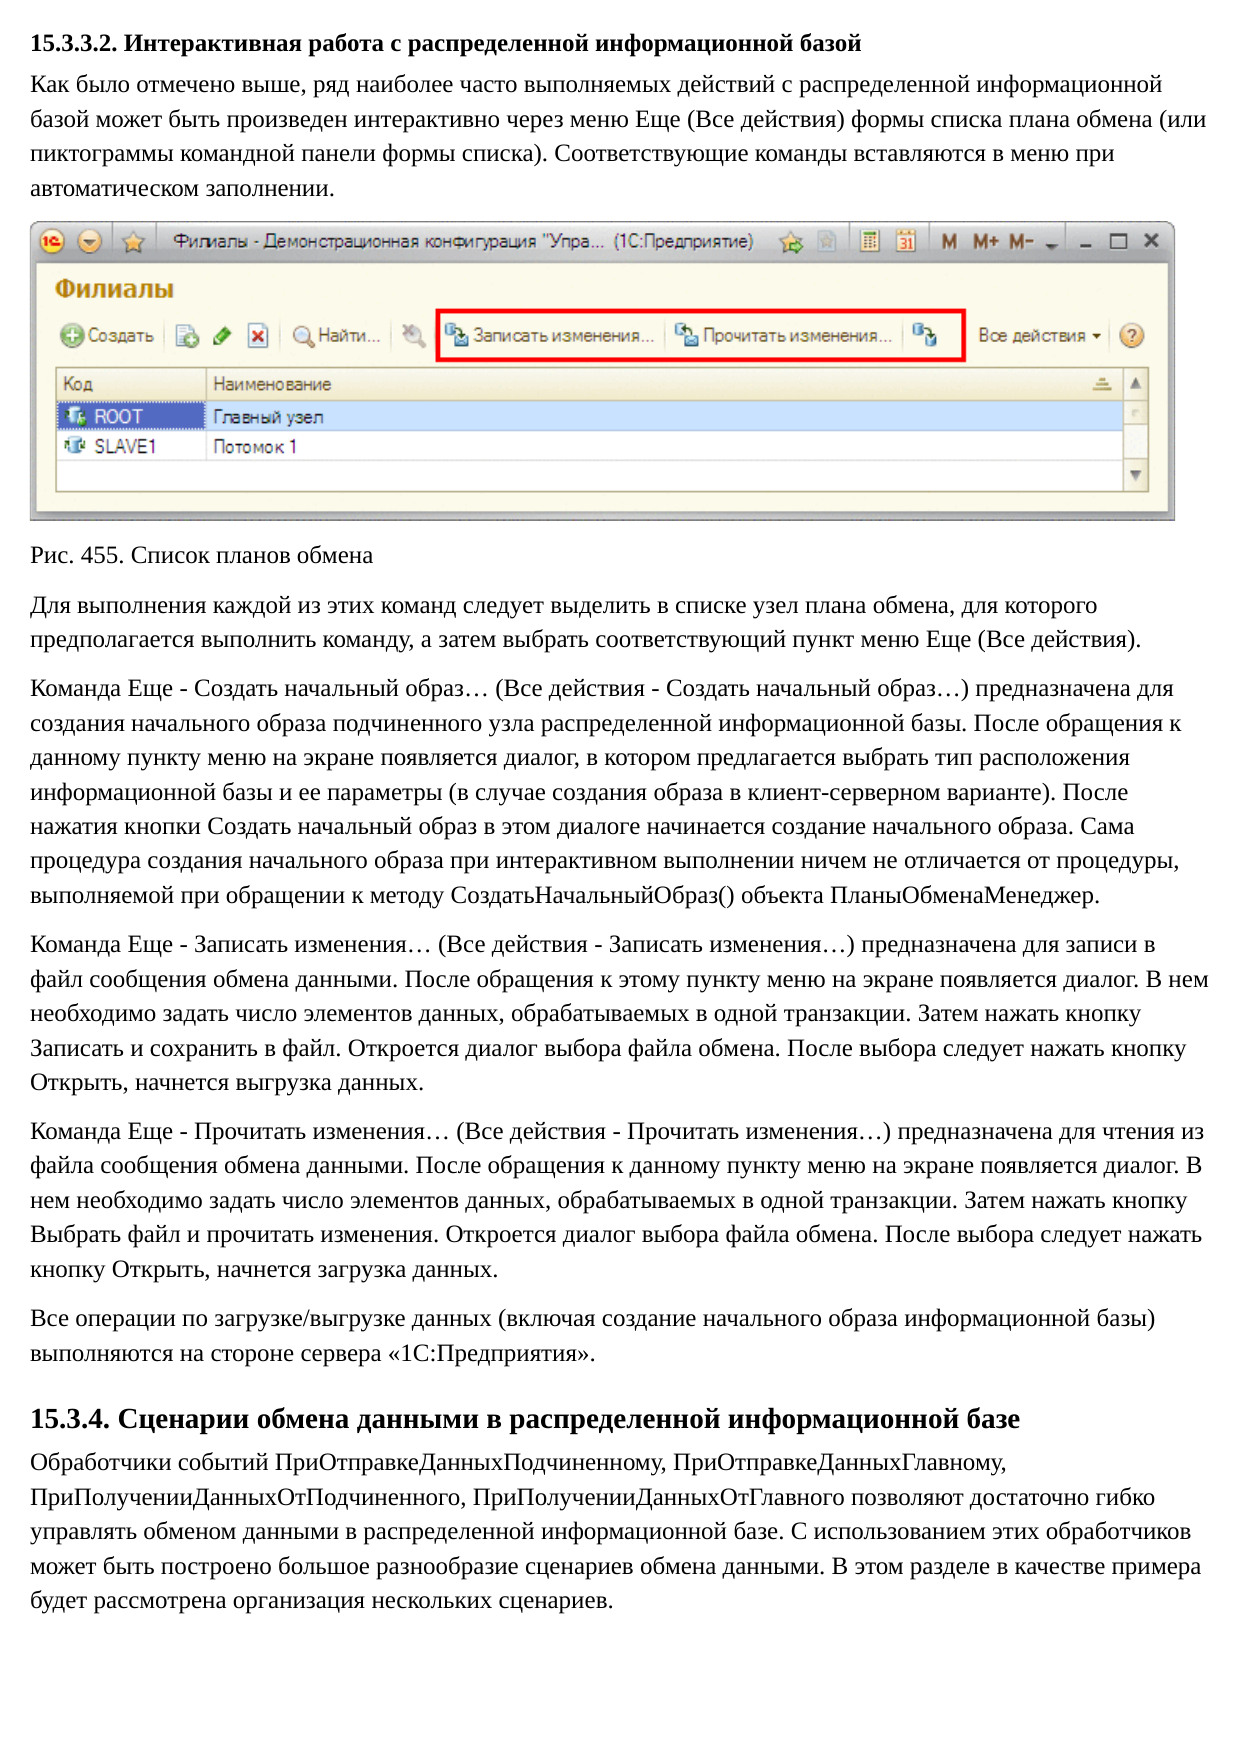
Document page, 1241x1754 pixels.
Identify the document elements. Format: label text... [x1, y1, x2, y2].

text Для выполнения каждой из этих команд следует выделить в списке узел плана обмена, для которого предполагается выполнить команду, а затем выбрать соответствующий пункт меню Еще (Все действия). [30, 590, 1211, 653]
text Все операции по загрузке/выгрузке данных (включая создание начального образа информационной базы) выполняются на стороне сервера «1С:Предприятия». [30, 1303, 1211, 1366]
text Команда Еще ‑ Создать начальный образ… (Все действия ‑ Создать начальный образ…) предназначена для создания начального образа подчиненного узла распределенной информационной базы. После обращения к данному пункту меню на экране появляется диалог, в котором предлагается выбрать тип расположения информационной базы и ее параметры (в случае создания образа в клиент-серверном варианте). После нажатия кнопки Создать начальный образ в этом диалоге начинается создание начального образа. Сама процедура создания начального образа при интерактивном выполнении ничем не отличается от процедуры, выполняемой при обращении к методу СоздатьНачальныйОбраз() объекта ПланыОбменаМенеджер. [30, 673, 1211, 909]
text Обработчики событий ПриОтправкеДанныхПодчиненному, ПриОтправкеДанныхГлавному, ПриПолученииДанныхОтПодчиненного, ПриПолученииДанныхОтГлавного позволяют достаточно гибко управлять обменом данными в распределенной информационной базе. С использованием этих обработчиков может быть построено большое разнообразие сценариев обмена данными. В этом разделе в качестве примера будет рассмотрена организация нескольких сценариев. [30, 1447, 1211, 1614]
text Команда Еще ‑ Записать изменения… (Все действия ‑ Записать изменения…) предназначена для записи в файл сообщения обмена данными. После обращения к этому пункту меню на экране появляется диалог. В нем необходимо задать число элементов данных, обрабатываемых в одной транзакции. Затем нажать кнопку Записать и сохранить в файл. Откроется диалог выбора файла обмена. После выбора следует нажать кнопку Открыть, начнется выгрузка данных. [30, 929, 1211, 1096]
picture [29, 221, 1175, 521]
subtitle 15.3.4. Сценарии обмена данными в распределенной информационной базе [30, 1401, 1211, 1435]
text Команда Еще ‑ Прочитать изменения… (Все действия ‑ Прочитать изменения…) предназначена для чтения из файла сообщения обмена данными. После обращения к данному пункту меню на экране появляется диалог. В нем необходимо задать число элементов данных, обрабатываемых в одной транзакции. Затем нажать кнопку Выбрать файл и прочитать изменения. Откроется диалог выбора файла обмена. После выбора следует нажать кнопку Открыть, начнется загрузка данных. [30, 1116, 1211, 1283]
text Рис. 455. Список планов обмена [30, 541, 1211, 569]
text Как было отмечено выше, ряд наиболее часто выполняемых действий с распределенной информационной базой может быть произведен интерактивно через меню Еще (Все действия) формы списка плана обмена (или пиктограммы командной панели формы списка). Соответствующие команды вставляются в меню при автоматическом заполнении. [30, 69, 1211, 202]
subtitle 15.3.3.2. Интерактивная работа с распределенной информационной базой [30, 28, 1211, 57]
